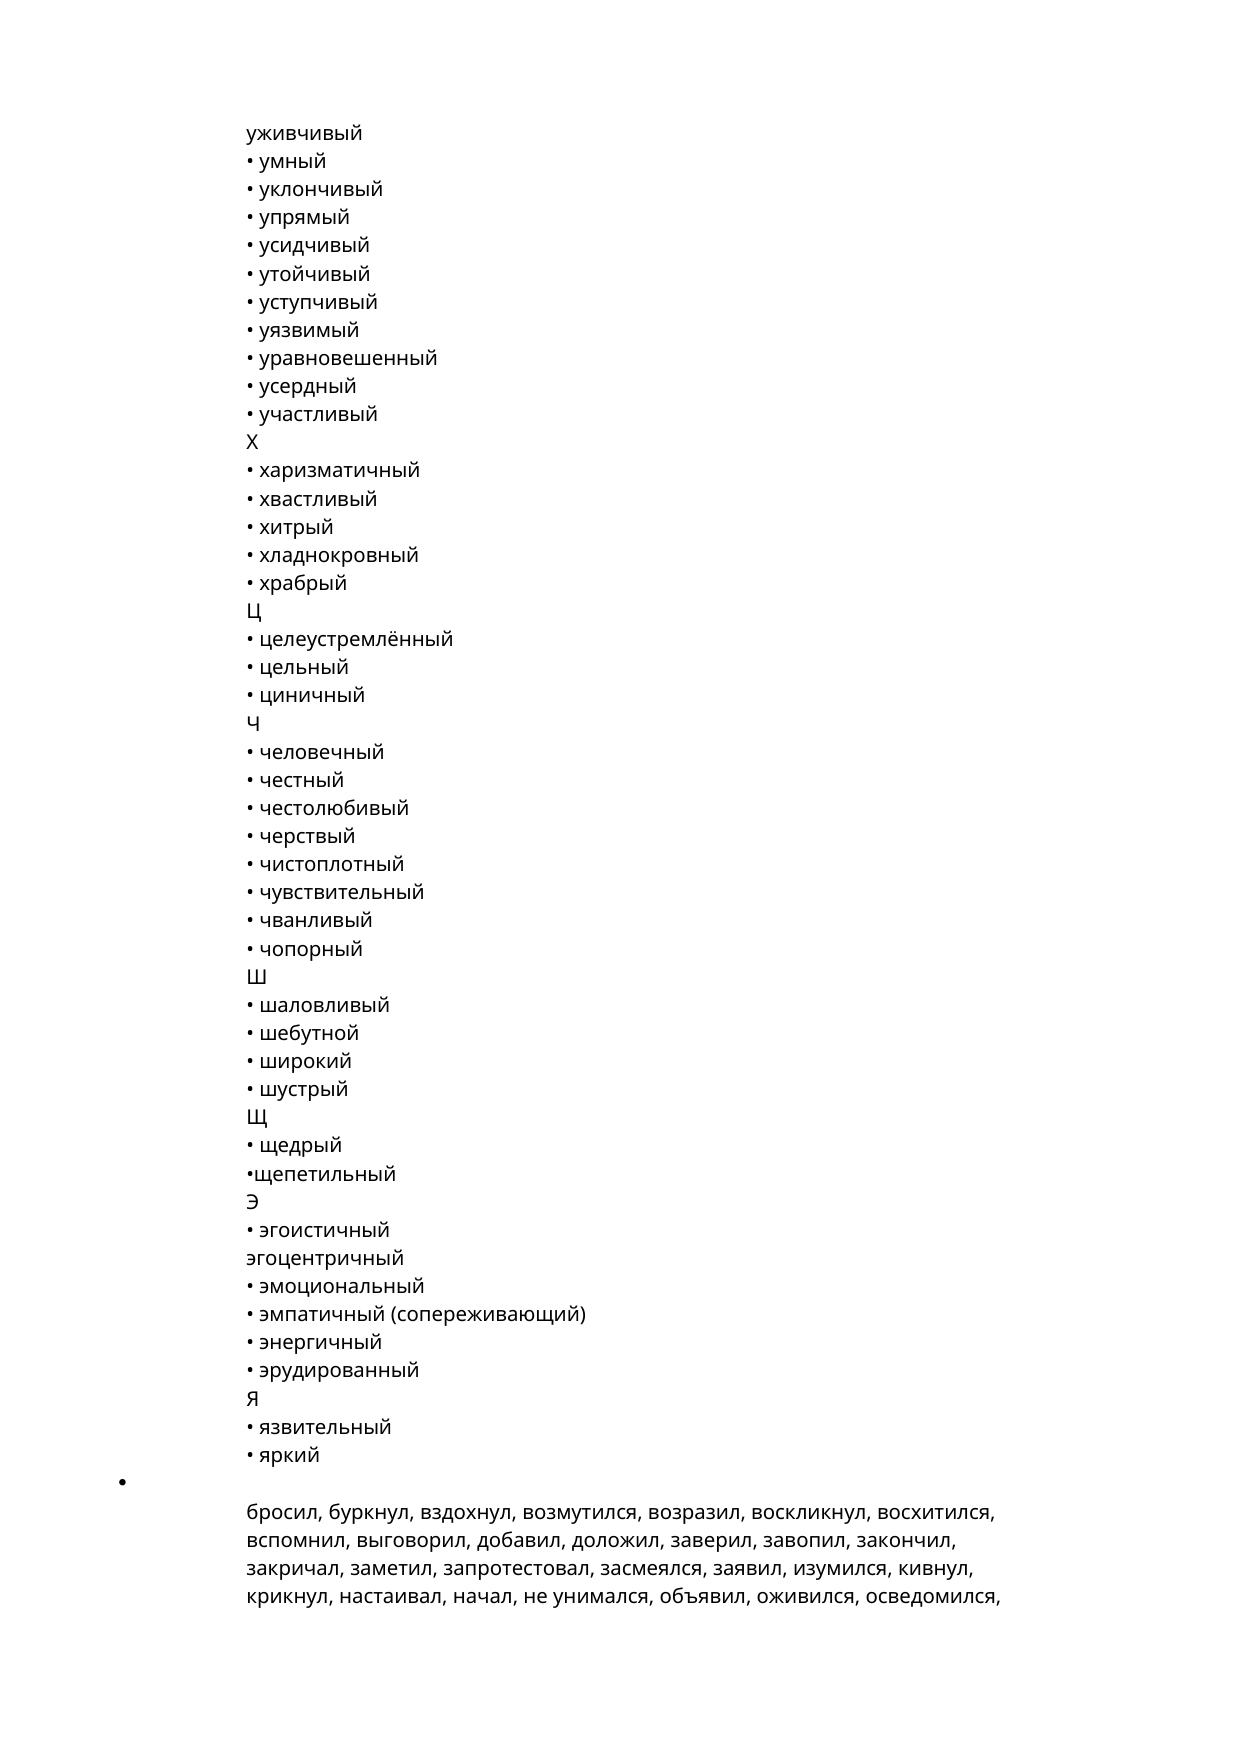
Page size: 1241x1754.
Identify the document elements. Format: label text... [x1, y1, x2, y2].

list уживчивый • умный • уклончивый • упрямый • усидчивый • утойчивый • уступчивый • уязвимый • уравновешенный • усердный • участливый Х • харизматичный • хвастливый • хитрый • хладнокровный • храбрый Ц • целеустремлённый • цельный • циничный Ч • человечный • честный • честолюбивый • черствый • чистоплотный • чувствительный • чванливый • чопорный Ш • шаловливый • шебутной • широкий • шустрый Щ • щедрый •щепетильный Э • эгоистичный эгоцентричный • эмоциональный • эмпатичный (сопереживающий) • энергичный • эрудированный Я • язвительный • яркий [246, 118, 1039, 1468]
list бросил, буркнул, вздохнул, возмутился, возразил, воскликнул, восхитился, вспомнил, выговорил, добавил, доложил, заверил, завопил, закончил, закричал, заметил, запротестовал, засмеялся, заявил, изумился, кивнул, крикнул, настаивал, начал, не унимался, объявил, оживился, осведомился, [246, 1497, 1039, 1609]
